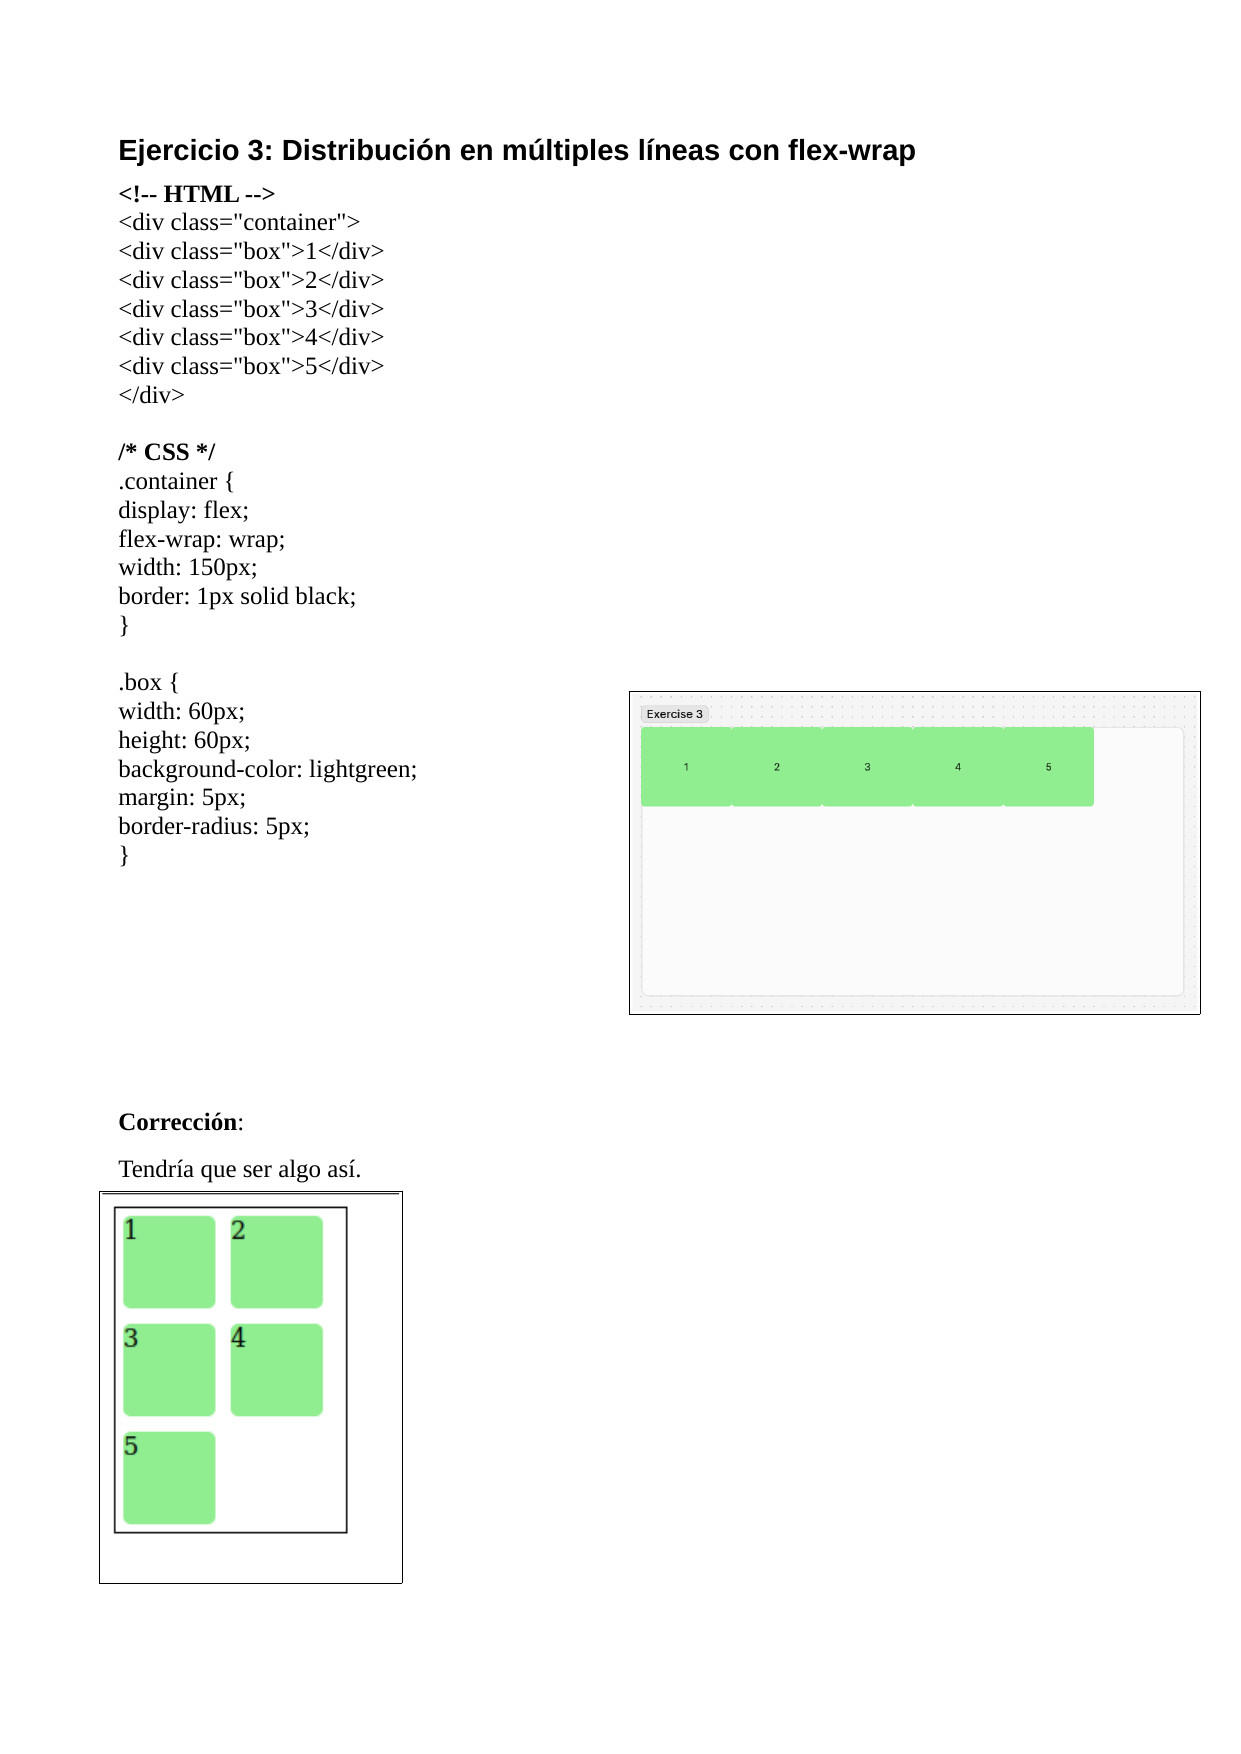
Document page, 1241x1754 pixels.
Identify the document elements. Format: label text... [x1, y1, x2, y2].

subtitle Ejercicio 3: Distribución en múltiples líneas con flex-wrap [118, 133, 1122, 166]
text Tendría que ser algo así. [118, 1154, 1122, 1619]
table_header [630, 692, 1200, 1014]
picture [632, 694, 1198, 1011]
picture [102, 1193, 400, 1580]
table_header <!-- HTML --> <div class="container"> <div class="box">1</div> <div class="box">2</div> <div class="box">3</div> <div class="box">4</div> <div class="box">5</div> </div> /* CSS */ .container { display: flex; flex-wrap: wrap; width: 150px; border: 1px solid black; } .box { width: 60px; height: 60px; background-color: lightgreen; margin: 5px; border-radius: 5px; } [118, 179, 1122, 869]
text Corrección: [118, 1107, 1122, 1136]
text [100, 1192, 402, 1583]
